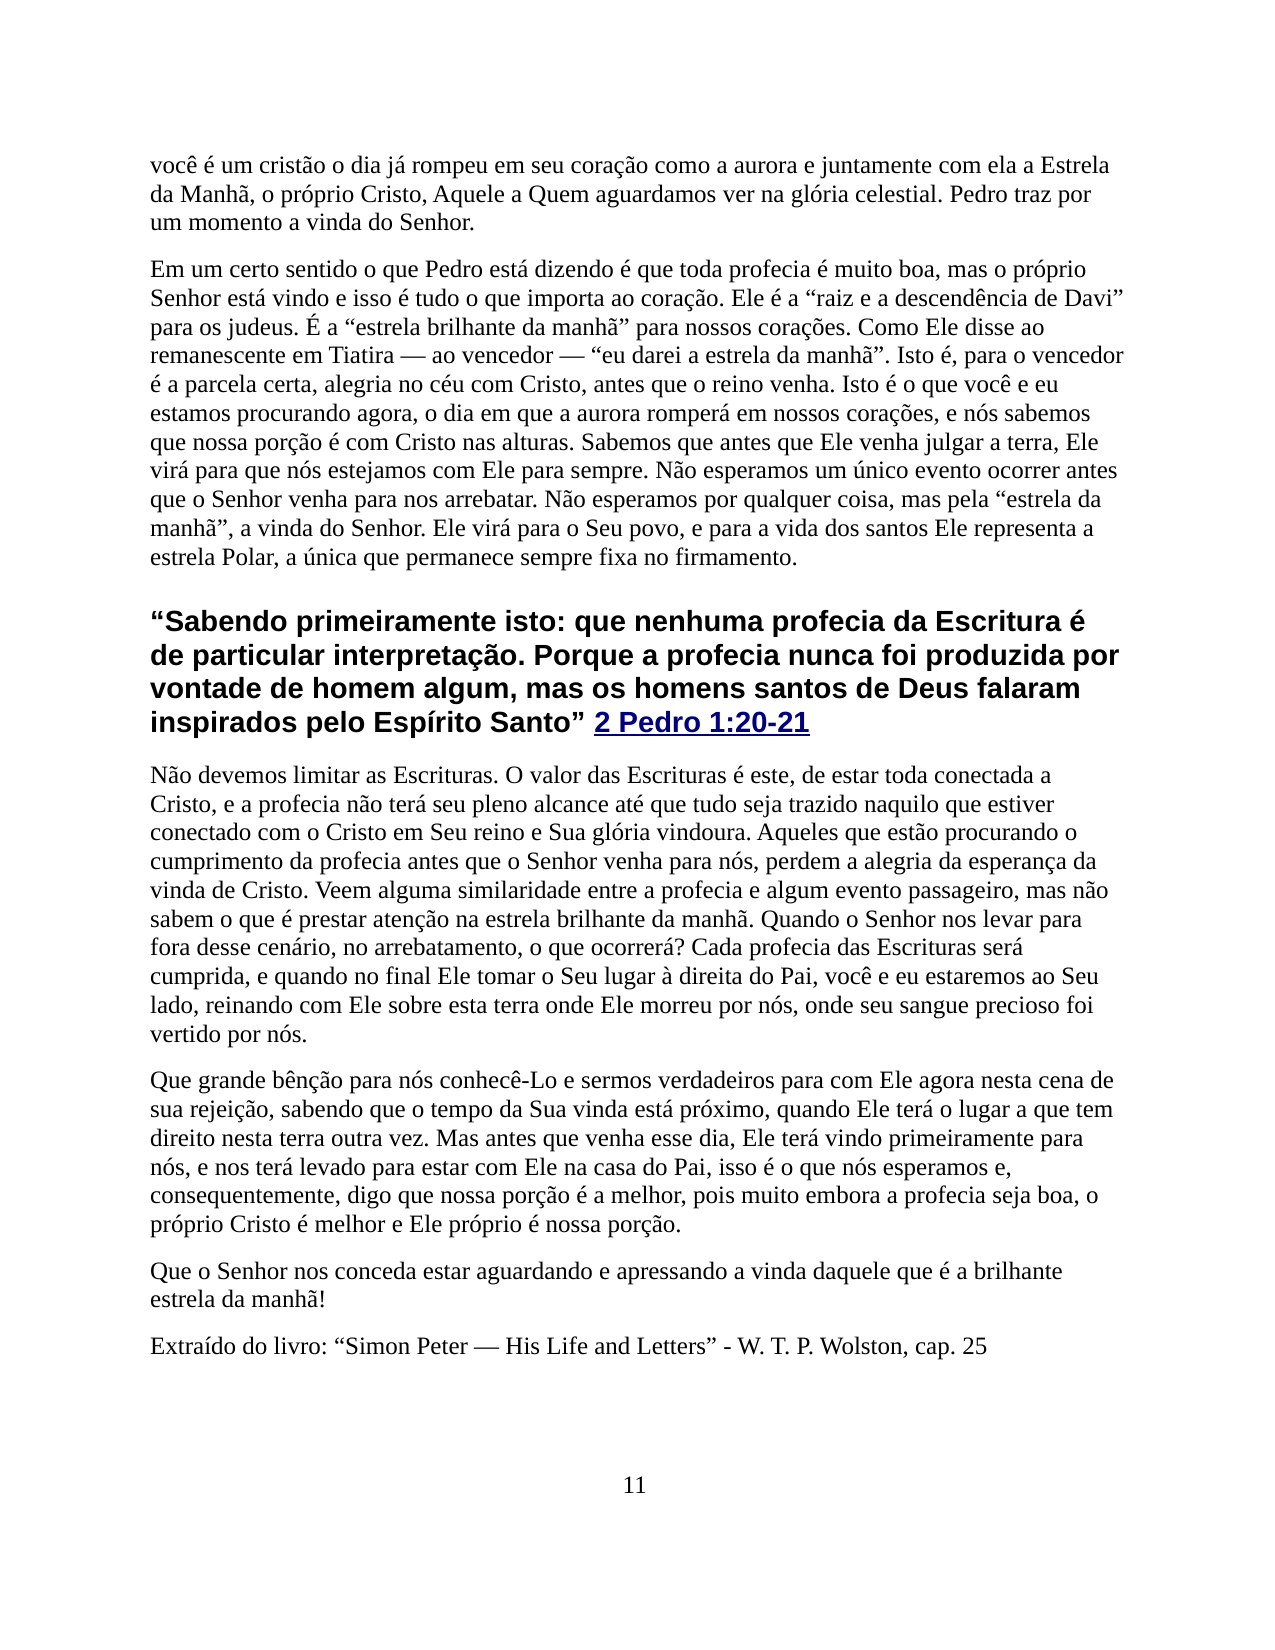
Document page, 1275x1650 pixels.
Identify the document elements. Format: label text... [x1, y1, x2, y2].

text Que o Senhor nos conceda estar aguardando e apressando a vinda daquele que é a brilhante estrela da manhã! [150, 1256, 1125, 1313]
text Em um certo sentido o que Pedro está dizendo é que toda profecia é muito boa, mas o próprio Senhor está vindo e isso é tudo o que importa ao coração. Ele é a “raiz e a descendência de Davi” para os judeus. É a “estrela brilhante da manhã” para nossos corações. Como Ele disse ao remanescente em Tiatira — ao vencedor — “eu darei a estrela da manhã”. Isto é, para o vencedor é a parcela certa, alegria no céu com Cristo, antes que o reino venha. Isto é o que você e eu estamos procurando agora, o dia em que a aurora romperá em nossos corações, e nós sabemos que nossa porção é com Cristo nas alturas. Sabemos que antes que Ele venha julgar a terra, Ele virá para que nós estejamos com Ele para sempre. Não esperamos um único evento ocorrer antes que o Senhor venha para nos arrebatar. Não esperamos por qualquer coisa, mas pela “estrela da manhã”, a vinda do Senhor. Ele virá para o Seu povo, e para a vida dos santos Ele representa a estrela Polar, a única que permanece sempre fixa no firmamento. [150, 254, 1125, 570]
text Que grande bênção para nós conhecê-Lo e sermos verdadeiros para com Ele agora nesta cena de sua rejeição, sabendo que o tempo da Sua vinda está próximo, quando Ele terá o lugar a que tem direito nesta terra outra vez. Mas antes que venha esse dia, Ele terá vindo primeiramente para nós, e nos terá levado para estar com Ele na casa do Pai, isso é o que nós esperamos e, consequentemente, digo que nossa porção é a melhor, pois muito embora a profecia seja boa, o próprio Cristo é melhor e Ele próprio é nossa porção. [150, 1065, 1125, 1238]
text Não devemos limitar as Escrituras. O valor das Escrituras é este, de estar toda conectada a Cristo, e a profecia não terá seu pleno alcance até que tudo seja trazido naquilo que estiver conectado com o Cristo em Seu reino e Sua glória vindoura. Aqueles que estão procurando o cumprimento da profecia antes que o Senhor venha para nós, perdem a alegria da esperança da vinda de Cristo. Veem alguma similaridade entre a profecia e algum evento passageiro, mas não sabem o que é prestar atenção na estrela brilhante da manhã. Quando o Senhor nos levar para fora desse cenário, no arrebatamento, o que ocorrerá? Cada profecia das Escrituras será cumprida, e quando no final Ele tomar o Seu lugar à direita do Pai, você e eu estaremos ao Seu lado, reinando com Ele sobre esta terra onde Ele morreu por nós, onde seu sangue precioso foi vertido por nós. [150, 760, 1125, 1047]
text Extraído do livro: “Simon Peter — His Life and Letters” - W. T. P. Wolston, cap. 25 [150, 1331, 1125, 1360]
text você é um cristão o dia já rompeu em seu coração como a aurora e juntamente com ela a Estrela da Manhã, o próprio Cristo, Aquele a Quem aguardamos ver na glória celestial. Pedro traz por um momento a vinda do Senhor. [150, 150, 1125, 236]
subtitle “Sabendo primeiramente isto: que nenhuma profecia da Escritura é de particular interpretação. Porque a profecia nunca foi produzida por vontade de homem algum, mas os homens santos de Deus falaram inspirados pelo Espírito Santo” 2 Pedro 1:20-21 [150, 604, 1125, 738]
